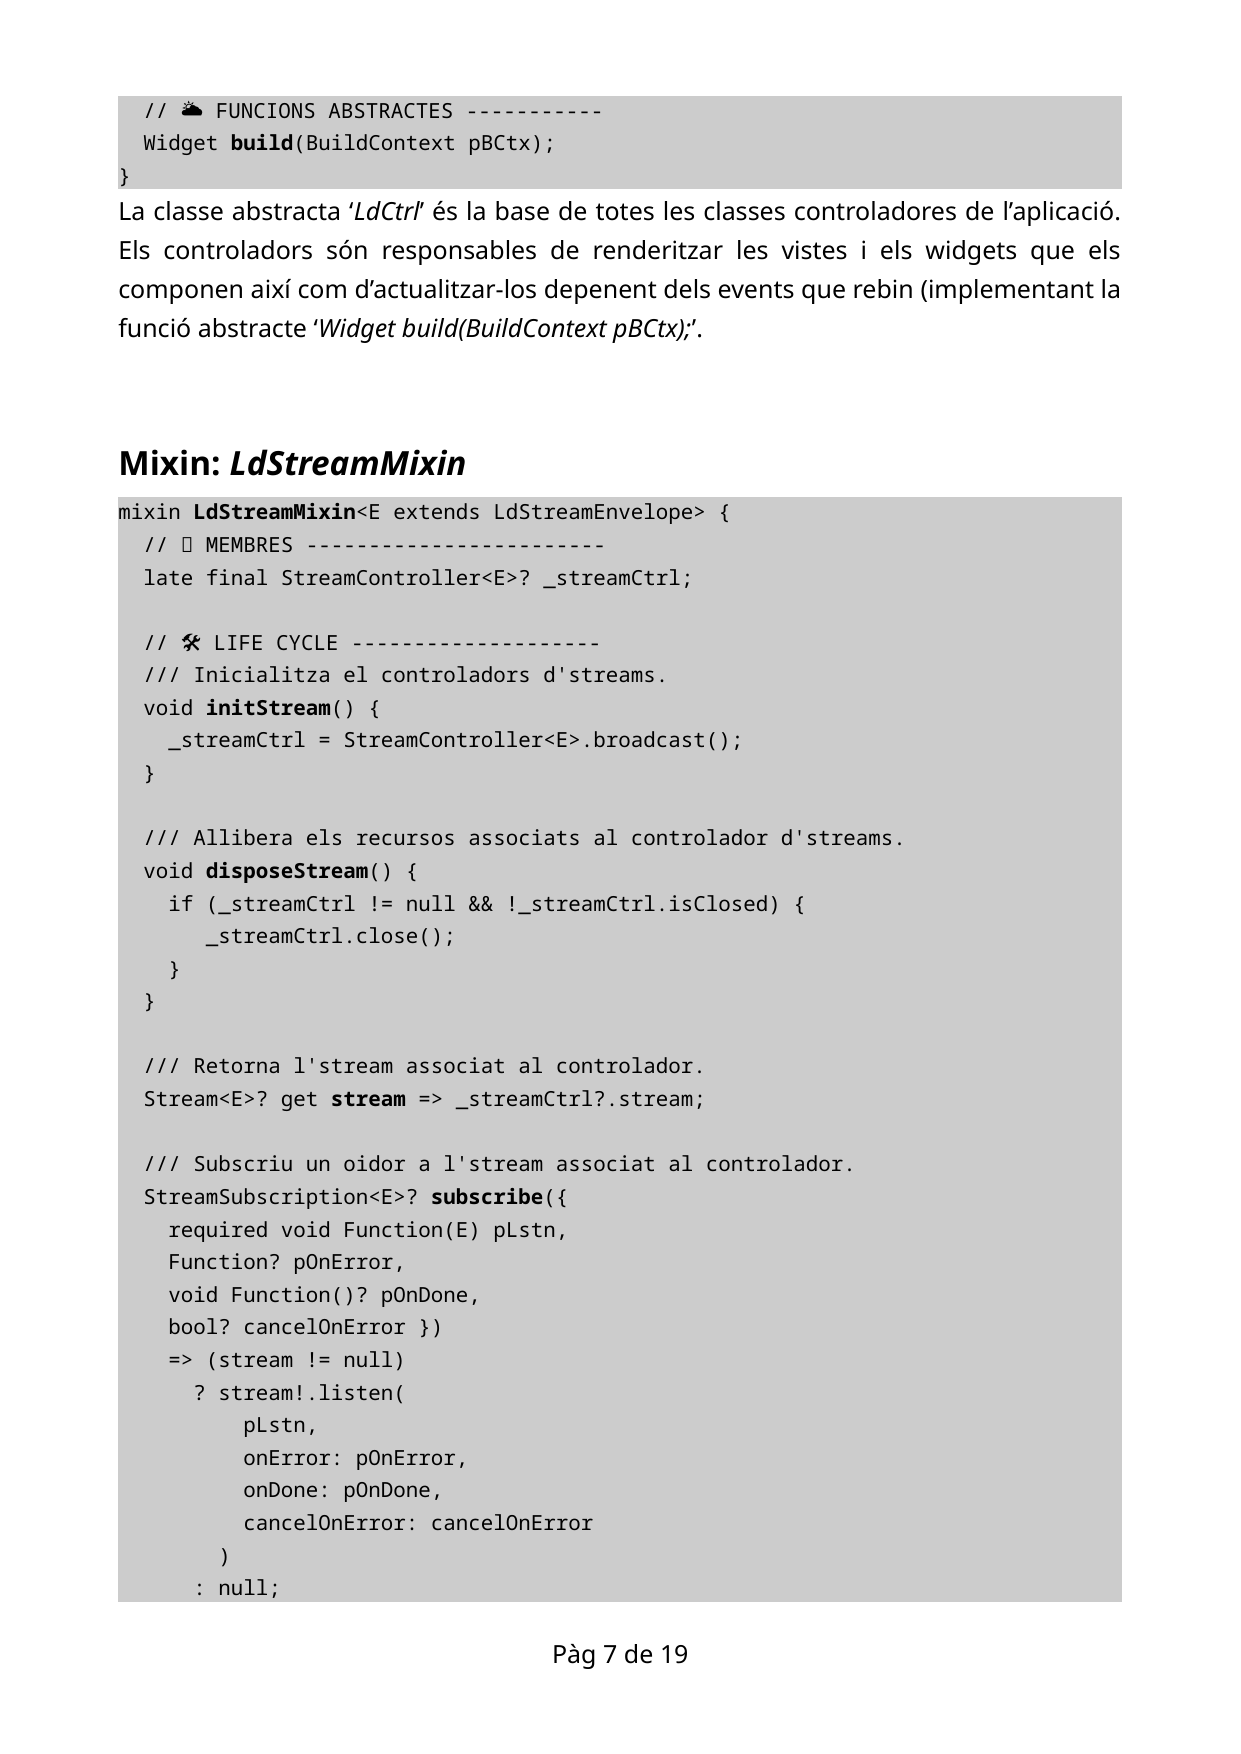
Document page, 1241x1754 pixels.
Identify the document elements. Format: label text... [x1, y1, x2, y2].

text } [118, 161, 1122, 189]
text mixin LdStreamMixin<E extends LdStreamEnvelope> { [118, 497, 1122, 526]
text } [118, 758, 1122, 787]
text void disposeStream() { [118, 856, 1122, 884]
text if (_streamCtrl != null && !_streamCtrl.isClosed) { [118, 889, 1122, 917]
text late final StreamController<E>? _streamCtrl; [118, 563, 1122, 591]
text // 🛠️ LIFE CYCLE -------------------- [118, 628, 1122, 656]
text cancelOnError: cancelOnError [118, 1508, 1122, 1537]
text /// Retorna l'stream associat al controlador. [118, 1052, 1122, 1080]
subtitle Mixin: LdStreamMixin [118, 439, 1122, 485]
text Stream<E>? get stream => _streamCtrl?.stream; [118, 1084, 1122, 1113]
text La classe abstracta ‘LdCtrl’ és la base de totes les classes controladores de l’aplicació. Els controladors són responsables de renderitzar les vistes i els widgets que els componen així com d’actualitzar-los depenent dels events que rebin (implementant la funció abstracte ‘Widget build(BuildContext pBCtx);’. [118, 194, 1122, 345]
text StreamSubscription<E>? subscribe({ [118, 1182, 1122, 1211]
text ? stream!.listen( [118, 1378, 1122, 1406]
text } [118, 986, 1122, 1015]
text /// Inicialitza el controladors d'streams. [118, 660, 1122, 689]
text _streamCtrl.close(); [118, 921, 1122, 950]
text void initStream() { [118, 693, 1122, 721]
text /// Allibera els recursos associats al controlador d'streams. [118, 823, 1122, 852]
text /// Subscriu un oidor a l'stream associat al controlador. [118, 1149, 1122, 1178]
text onError: pOnError, [118, 1443, 1122, 1471]
text // 🌥️ FUNCIONS ABSTRACTES ----------- [118, 96, 1122, 124]
text onDone: pOnDone, [118, 1476, 1122, 1504]
text ) [118, 1541, 1122, 1569]
text required void Function(E) pLstn, [118, 1215, 1122, 1243]
text : null; [118, 1573, 1122, 1602]
text _streamCtrl = StreamController<E>.broadcast(); [118, 726, 1122, 754]
text void Function()? pOnDone, [118, 1280, 1122, 1308]
text => (stream != null) [118, 1345, 1122, 1373]
text } [118, 954, 1122, 982]
text bool? cancelOnError }) [118, 1312, 1122, 1341]
text Widget build(BuildContext pBCtx); [118, 128, 1122, 157]
text pLstn, [118, 1410, 1122, 1439]
text // 🧩 MEMBRES ------------------------ [118, 530, 1122, 558]
text Function? pOnError, [118, 1247, 1122, 1276]
